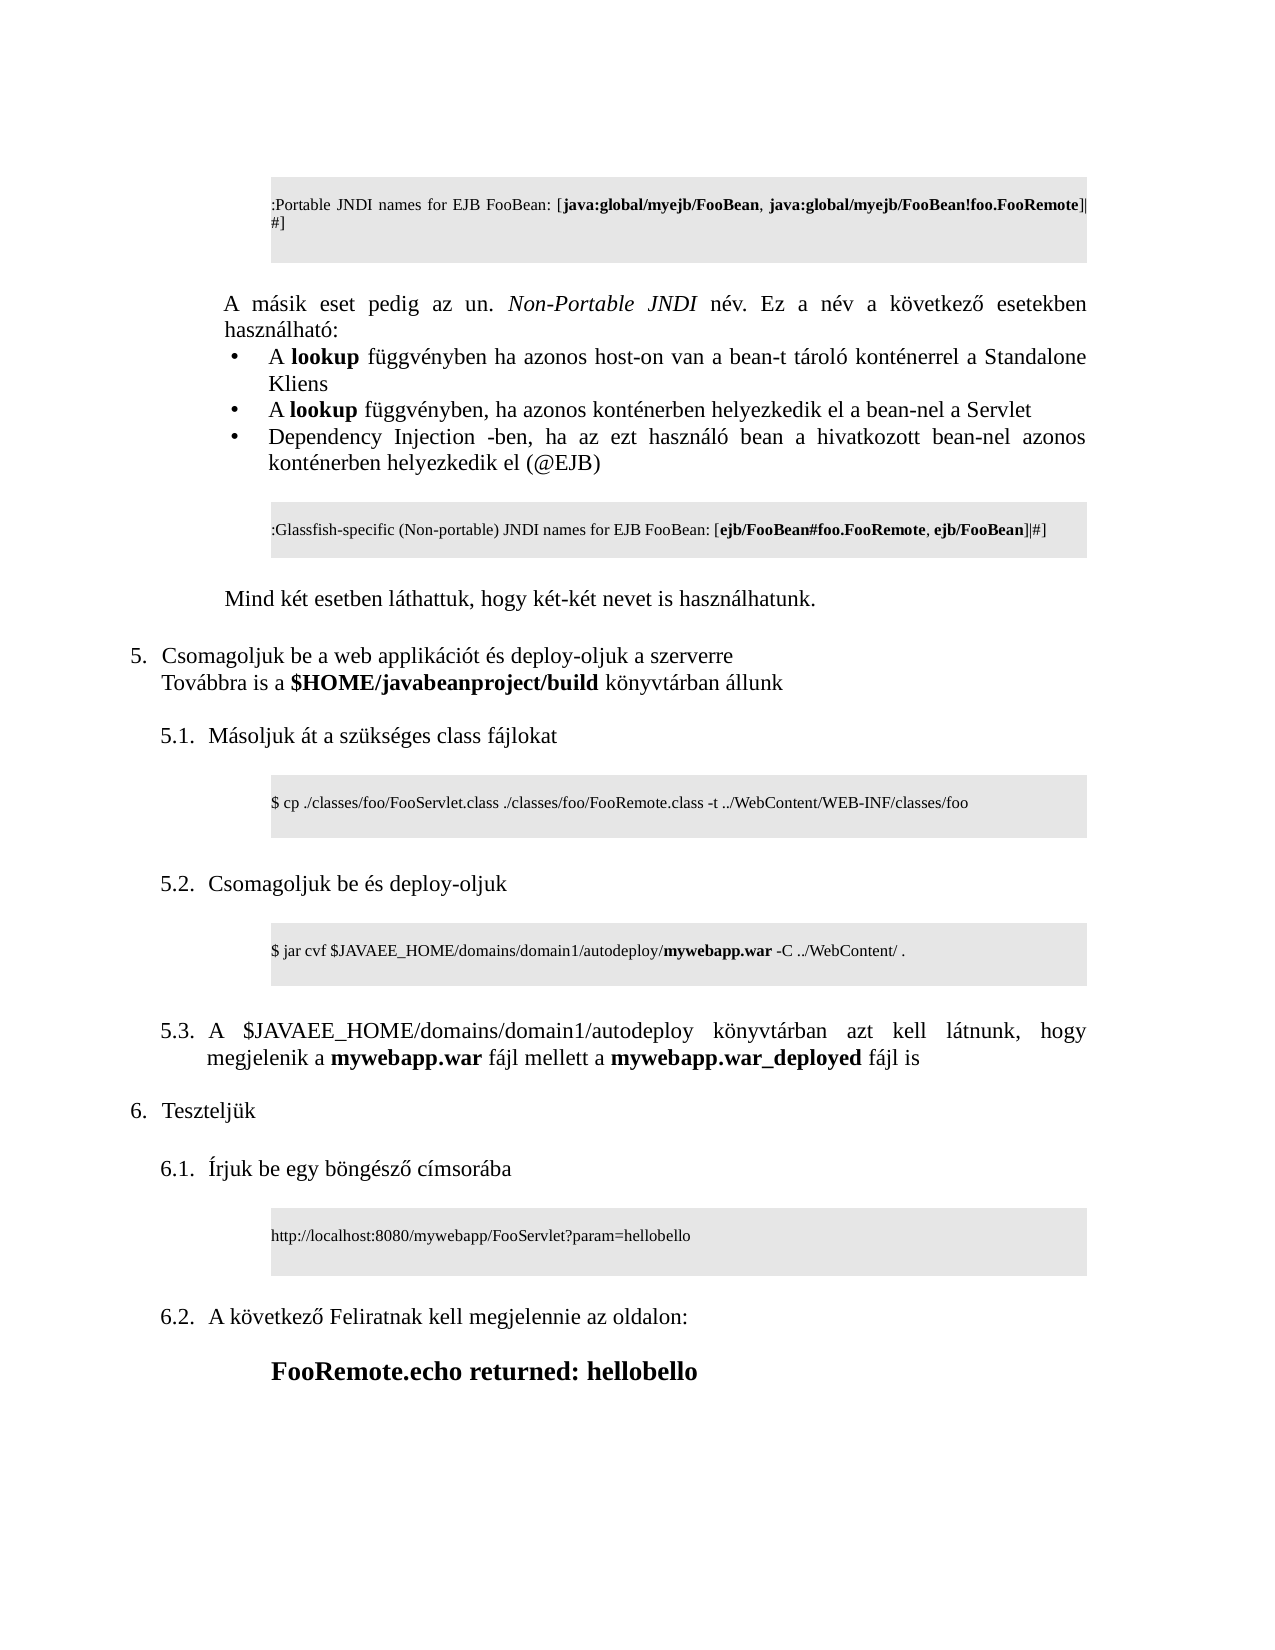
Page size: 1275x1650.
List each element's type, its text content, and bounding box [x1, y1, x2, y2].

text $ jar cvf $JAVAEE_HOME/domains/domain1/autodeploy/mywebapp.war -C ../WebContent/ . [271, 941, 1087, 960]
text FooRemote.echo returned: hellobello [271, 1356, 1087, 1387]
list Másoljuk át a szükséges class fájlokat [154, 722, 1087, 748]
list A lookup függvényben, ha azonos konténerben helyezkedik el a bean-nel a Servlet [231, 396, 1087, 423]
text $ cp ./classes/foo/FooServlet.class ./classes/foo/FooRemote.class -t ../WebContent/WEB-INF/classes/foo [271, 793, 1087, 812]
list Csomagoljuk be és deploy-oljuk [154, 869, 1087, 896]
text Mind két esetben láthattuk, hogy két-két nevet is használhatunk. [224, 584, 1087, 611]
list Dependency Injection -ben, ha az ezt használó bean a hivatkozott bean-nel azonos konténerben helyezkedik el (@EJB) [231, 423, 1087, 476]
text Továbbra is a $HOME/javabeanproject/build könyvtárban állunk [161, 669, 1087, 695]
text A másik eset pedig az un. Non-Portable JNDI név. Ez a név a következő esetekben használható: [223, 290, 1087, 343]
text http://localhost:8080/mywebapp/FooServlet?param=hellobello [271, 1226, 1087, 1245]
list Teszteljük [124, 1097, 1087, 1124]
list Írjuk be egy böngésző címsorába [154, 1155, 1087, 1181]
list A következő Feliratnak kell megjelennie az oldalon: [154, 1302, 1087, 1329]
list Csomagoljuk be a web applikációt és deploy-oljuk a szerverre [124, 642, 1087, 669]
list A $JAVAEE_HOME/domains/domain1/autodeploy könyvtárban azt kell látnunk, hogy megjelenik a mywebapp.war fájl mellett a mywebapp.war_deployed fájl is [154, 1017, 1087, 1071]
list A lookup függvényben ha azonos host-on van a bean-t tároló konténerrel a Standalone Kliens [231, 343, 1087, 396]
text :Glassfish-specific (Non-portable) JNDI names for EJB FooBean: [ejb/FooBean#foo.FooRemote, ejb/FooBean]|#] [271, 521, 1087, 539]
text :Portable JNDI names for EJB FooBean: [java:global/myejb/FooBean, java:global/myejb/FooBean!foo.FooRemote]|#] [271, 195, 1087, 232]
